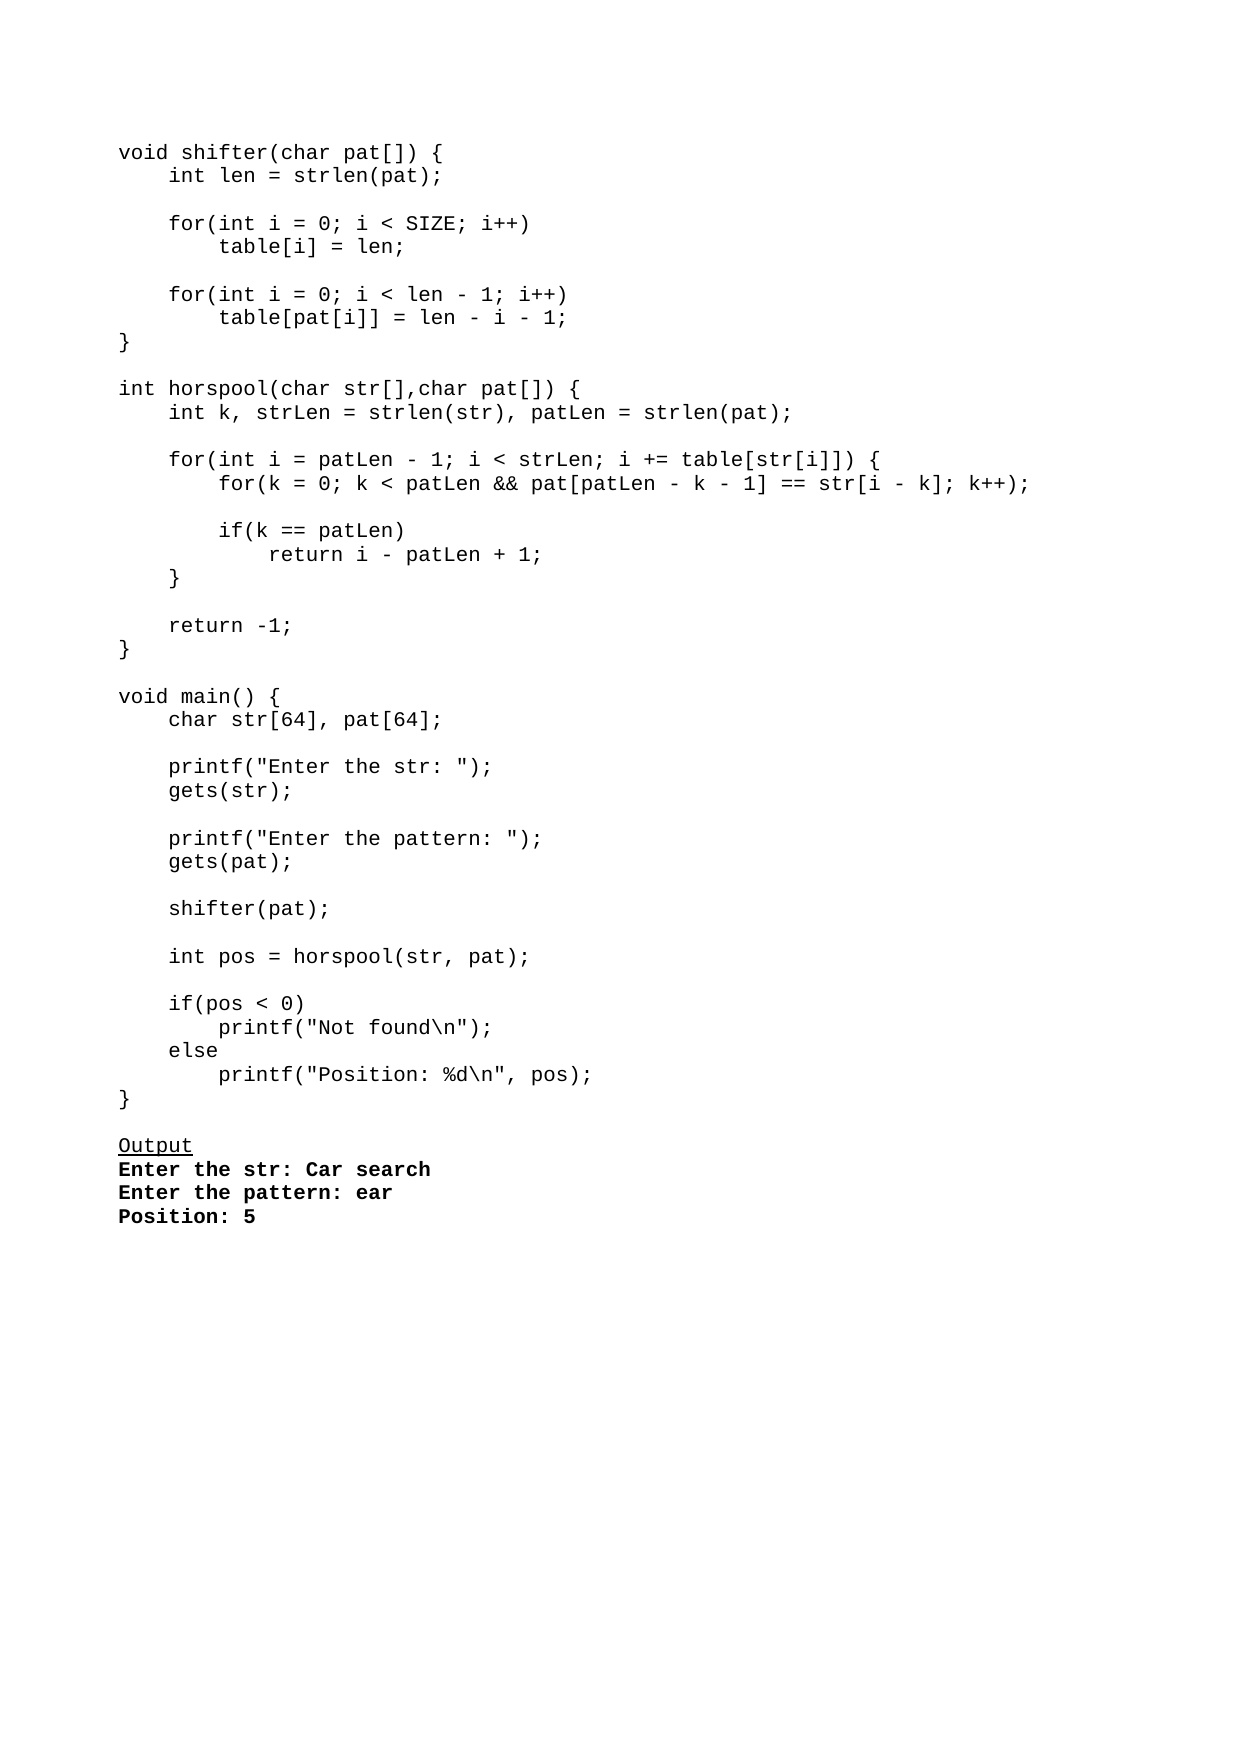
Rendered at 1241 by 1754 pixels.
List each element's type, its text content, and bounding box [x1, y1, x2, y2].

text int horspool(char str[],char pat[]) { [118, 378, 1122, 402]
text printf("Not found\n"); [118, 1017, 1122, 1040]
text if(pos < 0) [118, 993, 1122, 1017]
text int k, strLen = strlen(str), patLen = strlen(pat); [118, 402, 1122, 426]
text for(int i = 0; i < len - 1; i++) [118, 284, 1122, 307]
text gets(str); [118, 780, 1122, 804]
text } [118, 1088, 1122, 1111]
text Position: 5 [118, 1206, 1122, 1229]
text void shifter(char pat[]) { [118, 142, 1122, 165]
text for(int i = patLen - 1; i < strLen; i += table[str[i]]) { [118, 449, 1122, 473]
text } [118, 638, 1122, 662]
text void main() { [118, 686, 1122, 709]
text } [118, 567, 1122, 591]
text if(k == patLen) [118, 520, 1122, 544]
text printf("Enter the str: "); [118, 757, 1122, 780]
text Output [118, 1135, 1122, 1158]
text int len = strlen(pat); [118, 165, 1122, 189]
text return i - patLen + 1; [118, 544, 1122, 567]
text shifter(pat); [118, 898, 1122, 922]
text table[i] = len; [118, 236, 1122, 260]
text for(k = 0; k < patLen && pat[patLen - k - 1] == str[i - k]; k++); [118, 473, 1122, 496]
text gets(pat); [118, 851, 1122, 875]
text else [118, 1040, 1122, 1064]
text Enter the str: Car search [118, 1158, 1122, 1182]
text printf("Position: %d\n", pos); [118, 1064, 1122, 1088]
text for(int i = 0; i < SIZE; i++) [118, 213, 1122, 236]
text Enter the pattern: ear [118, 1182, 1122, 1206]
text } [118, 331, 1122, 354]
text table[pat[i]] = len - i - 1; [118, 307, 1122, 331]
text printf("Enter the pattern: "); [118, 827, 1122, 851]
text return -1; [118, 615, 1122, 638]
text int pos = horspool(str, pat); [118, 946, 1122, 969]
text char str[64], pat[64]; [118, 709, 1122, 733]
